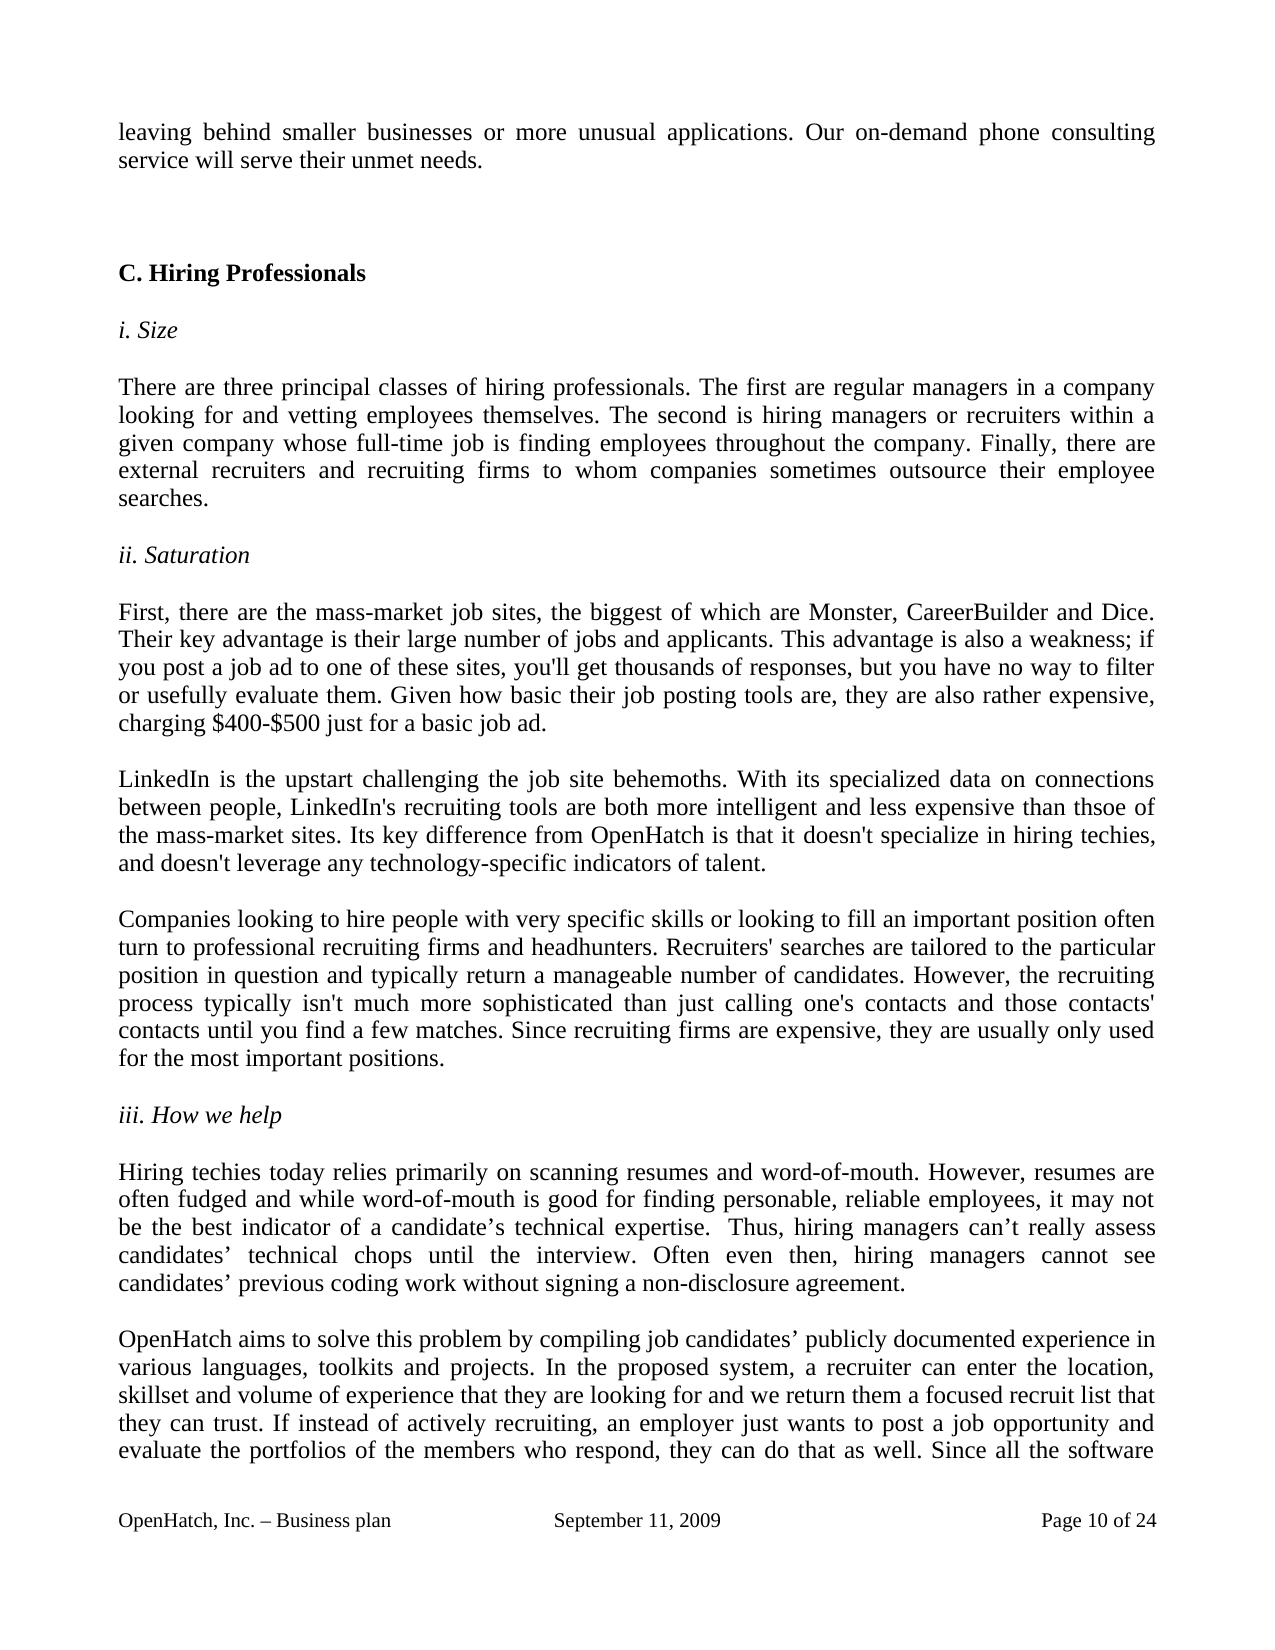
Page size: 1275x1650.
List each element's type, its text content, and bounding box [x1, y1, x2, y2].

text C. Hiring Professionals [118, 259, 1156, 287]
text Companies looking to hire people with very specific skills or looking to fill an important position often turn to professional recruiting firms and headhunters. Recruiters' searches are tailored to the particular position in question and typically return a manageable number of candidates. However, the recruiting process typically isn't much more sophisticated than just calling one's contacts and those contacts' contacts until you find a few matches. Since recruiting firms are expensive, they are usually only used for the most important positions. [118, 906, 1156, 1072]
text ii. Saturation [118, 541, 1156, 569]
text First, there are the mass-market job sites, the biggest of which are Monster, CareerBuilder and Dice. Their key advantage is their large number of jobs and applicants. This advantage is also a weakness; if you post a job ad to one of these sites, you'll get thousands of responses, but you have no way to filter or usefully evaluate them. Given how basic their job posting tools are, they are also rather expensive, charging $400-$500 just for a basic job ad. [118, 598, 1156, 736]
text Hiring techies today relies primarily on scanning resumes and word-of-mouth. However, resumes are often fudged and while word-of-mouth is good for finding personable, reliable employees, it may not be the best indicator of a candidate’s technical expertise. Thus, hiring managers can’t really assess candidates’ technical chops until the interview. Often even then, hiring managers cannot see candidates’ previous coding work without signing a non-disclosure agreement. [118, 1158, 1156, 1296]
text leaving behind smaller businesses or more unusual applications. Our on-demand phone consulting service will serve their unmet needs. [118, 118, 1156, 173]
text There are three principal classes of hiring professionals. The first are regular managers in a company looking for and vetting employees themselves. The second is hiring managers or recruiters within a given company whose full-time job is finding employees throughout the company. Finally, there are external recruiters and recruiting firms to whom companies sometimes outsource their employee searches. [118, 373, 1156, 512]
text iii. How we help [118, 1101, 1156, 1129]
text LinkedIn is the upstart challenging the job site behemoths. With its specialized data on connections between people, LinkedIn's recruiting tools are both more intelligent and less expensive than thsoe of the mass-market sites. Its key difference from OpenHatch is that it doesn't specialize in hiring techies, and doesn't leverage any technology-specific indicators of talent. [118, 766, 1156, 876]
text OpenHatch aims to solve this problem by compiling job candidates’ publicly documented experience in various languages, toolkits and projects. In the proposed system, a recruiter can enter the location, skillset and volume of experience that they are looking for and we return them a focused recruit list that they can trust. If instead of actively recruiting, an employer just wants to post a job opportunity and evaluate the portfolios of the members who respond, they can do that as well. Since all the software [118, 1326, 1156, 1464]
text i. Size [118, 316, 1156, 344]
